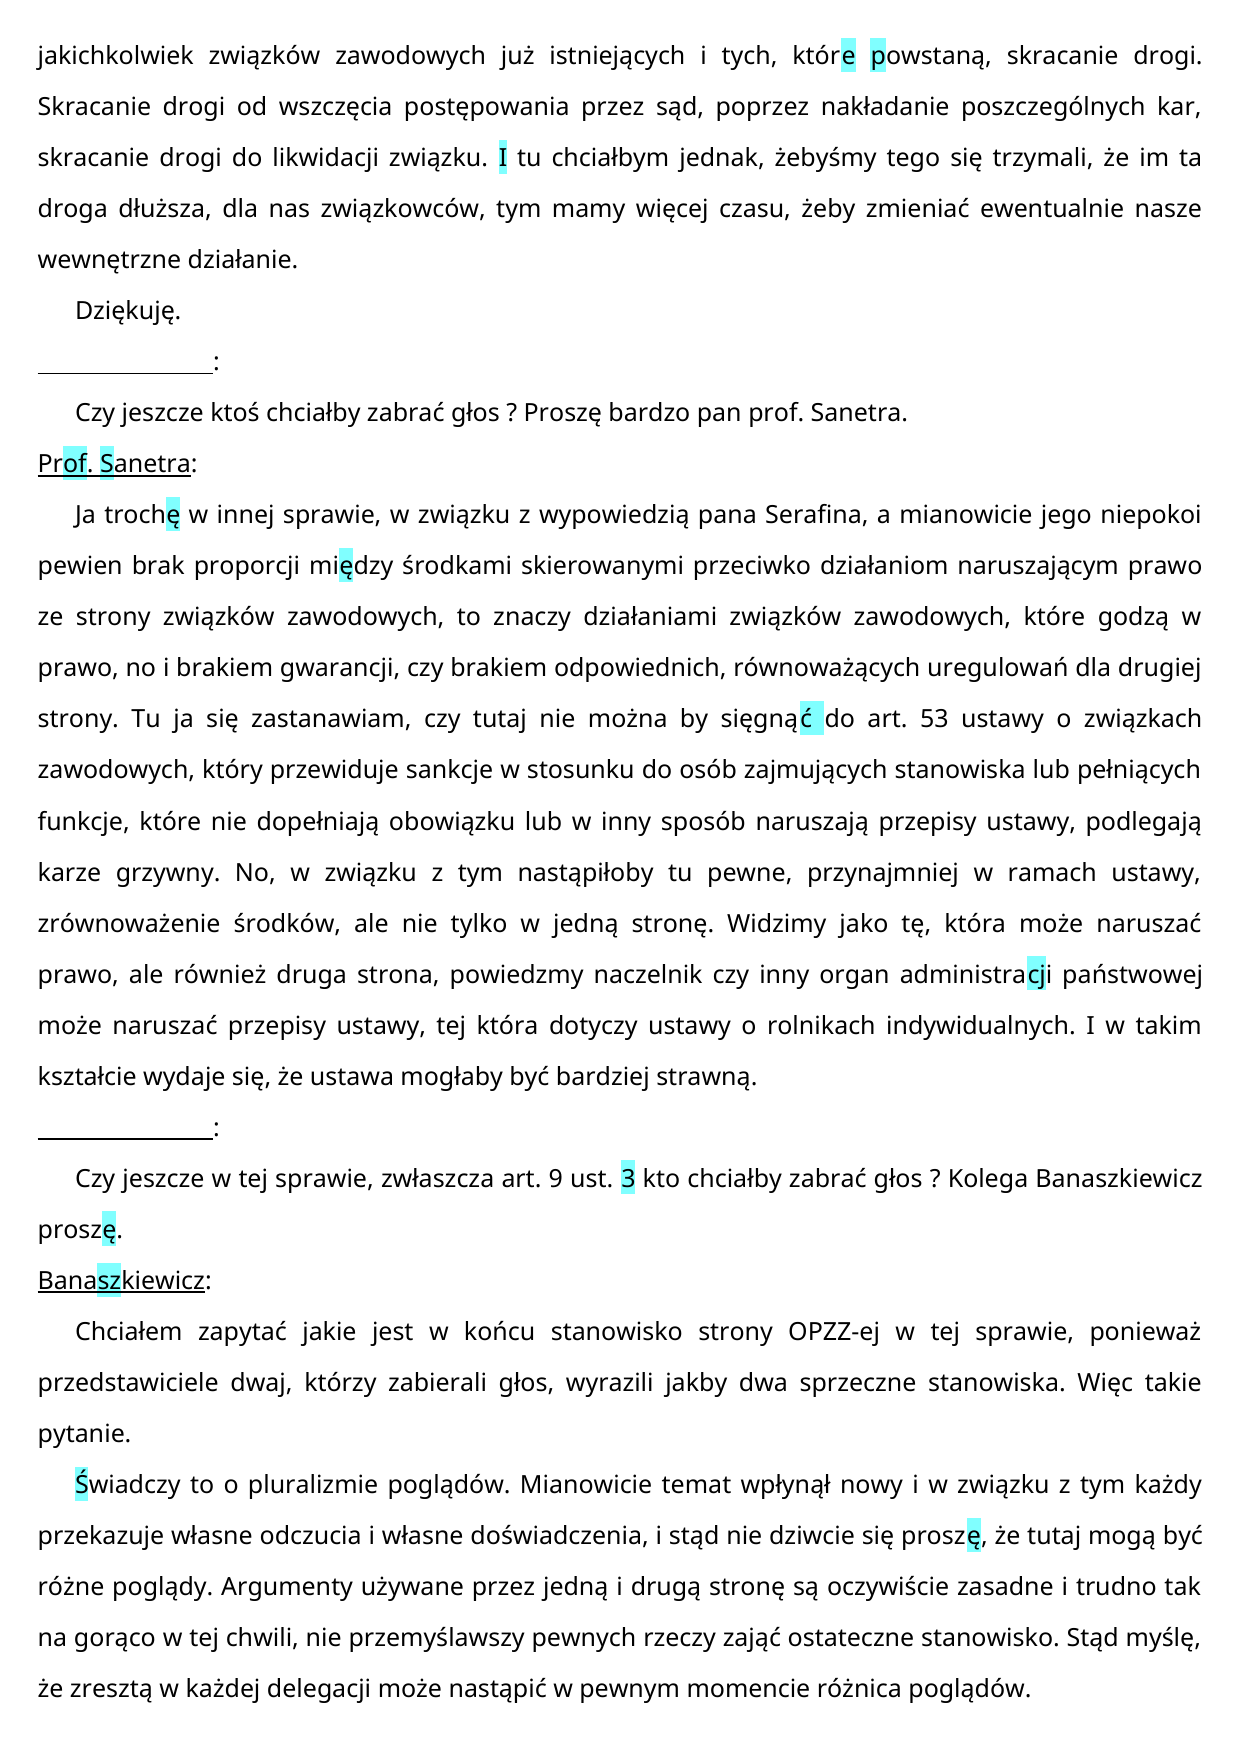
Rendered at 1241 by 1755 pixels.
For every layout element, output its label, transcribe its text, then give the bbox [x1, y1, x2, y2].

text jakichkolwiek związków zawodowych już istniejących i tych, które powstaną, skracanie drogi. Skracanie drogi od wszczęcia postępowania przez sąd, poprzez nakładanie poszczególnych kar, skracanie drogi do likwidacji związku. I tu chciałbym jednak, żebyśmy tego się trzymali, że im ta droga dłuższa, dla nas związkowców, tym mamy więcej czasu, żeby zmieniać ewentualnie nasze wewnętrzne działanie. [37, 37, 1203, 276]
text Banaszkiewicz: [37, 1262, 1203, 1297]
text Prof. Sanetra: [37, 446, 1203, 480]
text Świadczy to o pluralizmie poglądów. Mianowicie temat wpłynął nowy i w związku z tym każdy przekazuje własne odczucia i własne doświadczenia, i stąd nie dziwcie się proszę, że tutaj mogą być różne poglądy. Argumenty używane przez jedną i drugą stronę są oczywiście zasadne i trudno tak na gorąco w tej chwili, nie przemyślawszy pewnych rzeczy zająć ostateczne stanowisko. Stąd myślę, że zresztą w każdej delegacji może nastąpić w pewnym momencie różnica poglądów. [37, 1467, 1203, 1705]
text Czy jeszcze ktoś chciałby zabrać głos ? Proszę bardzo pan prof. Sanetra. [37, 395, 1203, 429]
text : [37, 344, 1203, 378]
text : [37, 1109, 1203, 1143]
text Ja trochę w innej sprawie, w związku z wypowiedzią pana Serafina, a mianowicie jego niepokoi pewien brak proporcji między środkami skierowanymi przeciwko działaniom naruszającym prawo ze strony związków zawodowych, to znaczy działaniami związków zawodowych, które godzą w prawo, no i brakiem gwarancji, czy brakiem odpowiednich, równoważących uregulowań dla drugiej strony. Tu ja się zastanawiam, czy tutaj nie można by sięgnąć do art. 53 ustawy o związkach zawodowych, który przewiduje sankcje w stosunku do osób zajmujących stanowiska lub pełniących funkcje, które nie dopełniają obowiązku lub w inny sposób naruszają przepisy ustawy, podlegają karze grzywny. No, w związku z tym nastąpiłoby tu pewne, przynajmniej w ramach ustawy, zrównoważenie środków, ale nie tylko w jedną stronę. Widzimy jako tę, która może naruszać prawo, ale również druga strona, powiedzmy naczelnik czy inny organ administracji państwowej może naruszać przepisy ustawy, tej która dotyczy ustawy o rolnikach indywidualnych. I w takim kształcie wydaje się, że ustawa mogłaby być bardziej strawną. [37, 497, 1203, 1092]
text Chciałem zapytać jakie jest w końcu stanowisko strony OPZZ-ej w tej sprawie, ponieważ przedstawiciele dwaj, którzy zabierali głos, wyrazili jakby dwa sprzeczne stanowiska. Więc takie pytanie. [37, 1313, 1203, 1450]
text Dziękuję. [37, 293, 1203, 327]
text Czy jeszcze w tej sprawie, zwłaszcza art. 9 ust. 3 kto chciałby zabrać głos ? Kolega Banaszkiewicz proszę. [37, 1160, 1203, 1246]
